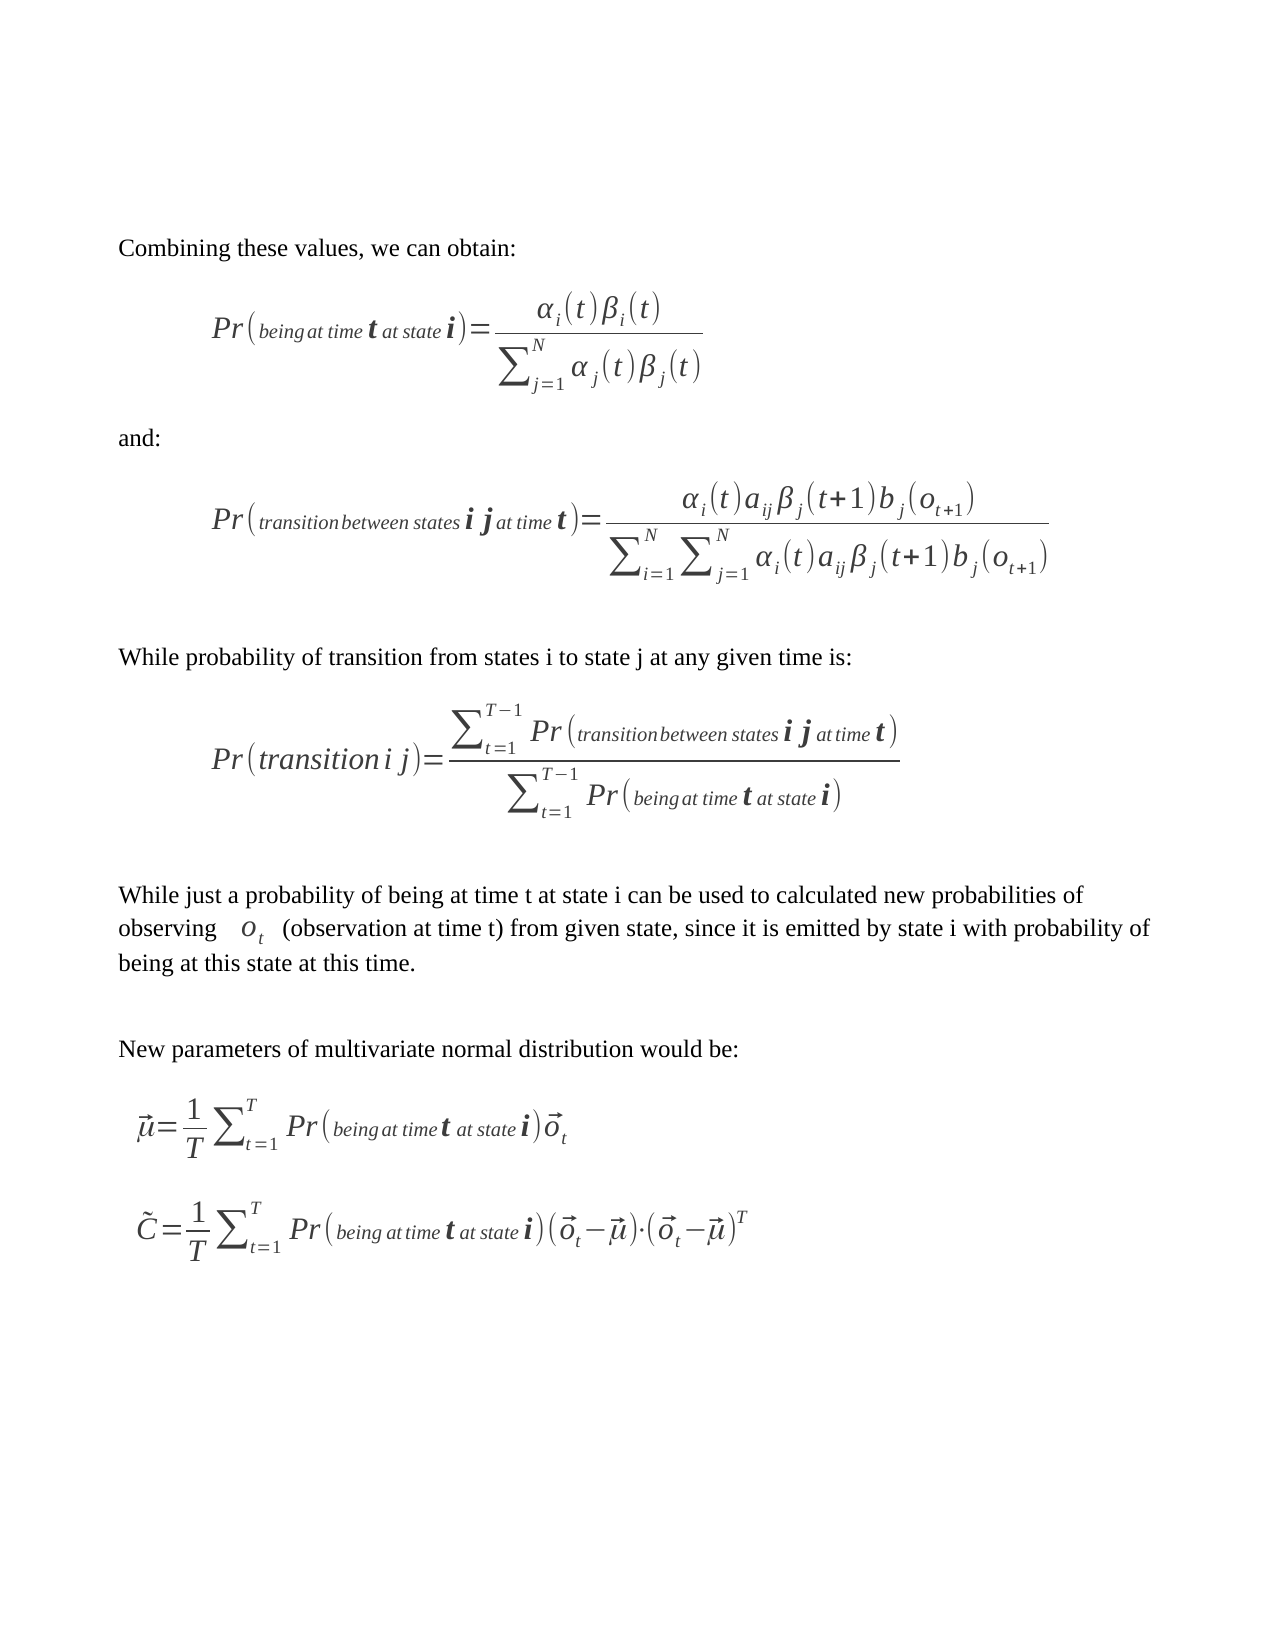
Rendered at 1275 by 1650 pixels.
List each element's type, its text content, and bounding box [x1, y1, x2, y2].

text While just a probability of being at time t at state i can be used to calculated new probabilities of observing (observation at time t) from given state, since it is emitted by state i with probability of being at this state at this time. [118, 880, 1157, 977]
text While probability of transition from states i to state j at any given time is: [118, 642, 1157, 671]
text New parameters of multivariate normal distribution would be: [118, 1034, 1157, 1063]
text Combining these values, we can obtain: [118, 233, 1157, 262]
text and: [118, 423, 1157, 452]
